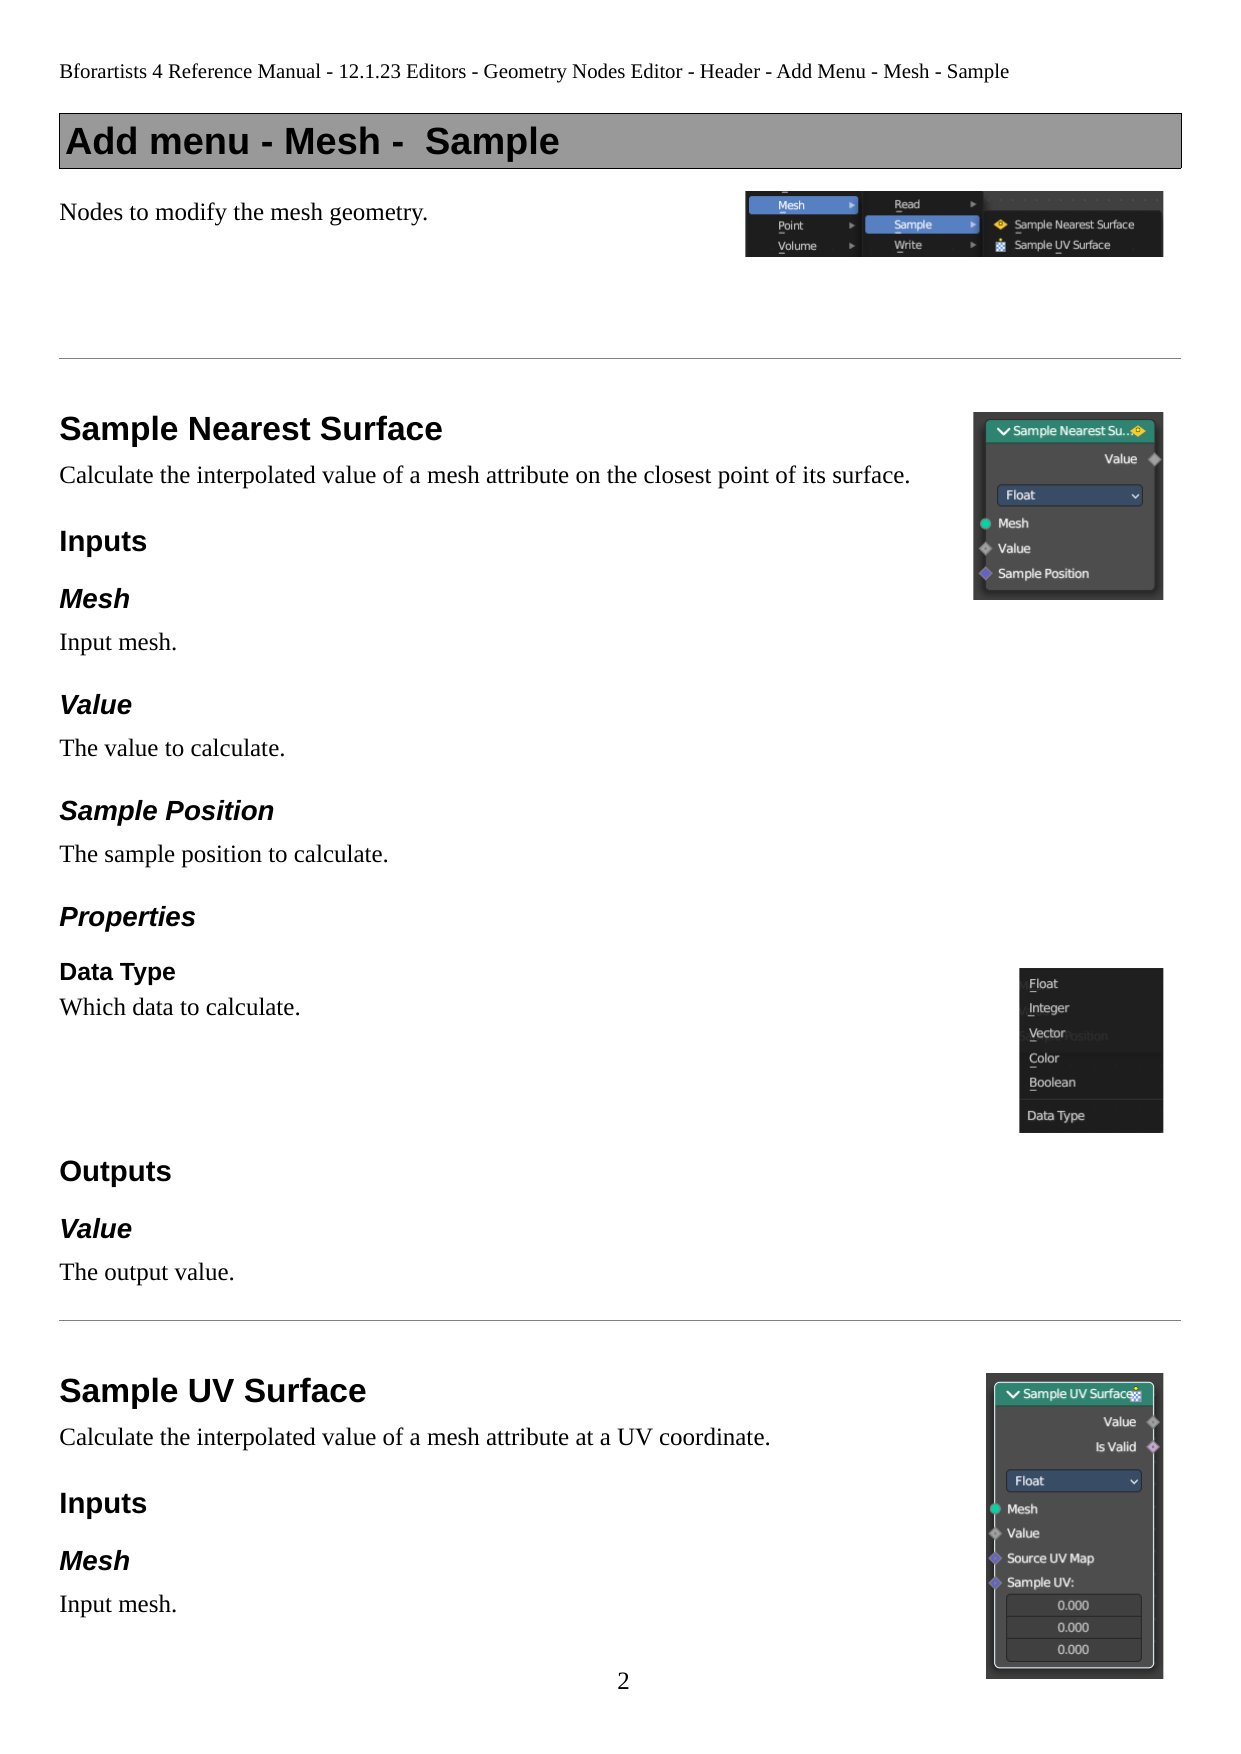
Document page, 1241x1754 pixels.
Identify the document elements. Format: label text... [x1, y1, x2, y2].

text [1164, 992, 1181, 1021]
text The value to calculate. [59, 733, 1181, 761]
text Which data to calculate. [59, 992, 1019, 1021]
subtitle Sample Nearest Surface [59, 409, 1181, 447]
picture [973, 412, 1164, 600]
subtitle Value [59, 688, 1181, 720]
text Nodes to modify the mesh geometry. [59, 197, 745, 225]
subtitle [1164, 524, 1181, 557]
subtitle Value [59, 1212, 1181, 1244]
subtitle Inputs [59, 524, 973, 557]
subtitle Mesh [59, 1544, 986, 1576]
text Calculate the interpolated value of a mesh attribute on the closest point of its surface. [59, 460, 973, 489]
subtitle [1164, 1544, 1181, 1576]
text The sample position to calculate. [59, 839, 1181, 867]
picture [986, 1373, 1164, 1679]
picture [1019, 968, 1164, 1133]
picture [745, 191, 1164, 257]
text Input mesh. [59, 627, 1181, 656]
subtitle Sample Position [59, 794, 1181, 826]
text Input mesh. [59, 1589, 986, 1617]
text [1164, 1589, 1181, 1617]
text The output value. [59, 1257, 1181, 1286]
subtitle Data Type [59, 957, 1181, 986]
subtitle Sample UV Surface [59, 1371, 1181, 1409]
subtitle Inputs [59, 1486, 986, 1519]
subtitle Mesh [59, 582, 1181, 614]
subtitle Outputs [59, 1154, 1181, 1187]
table_header Add menu - Mesh - Sample [60, 114, 1181, 168]
subtitle Properties [59, 900, 1181, 932]
text Calculate the interpolated value of a mesh attribute at a UV coordinate. [59, 1422, 986, 1451]
subtitle [1164, 1486, 1181, 1519]
